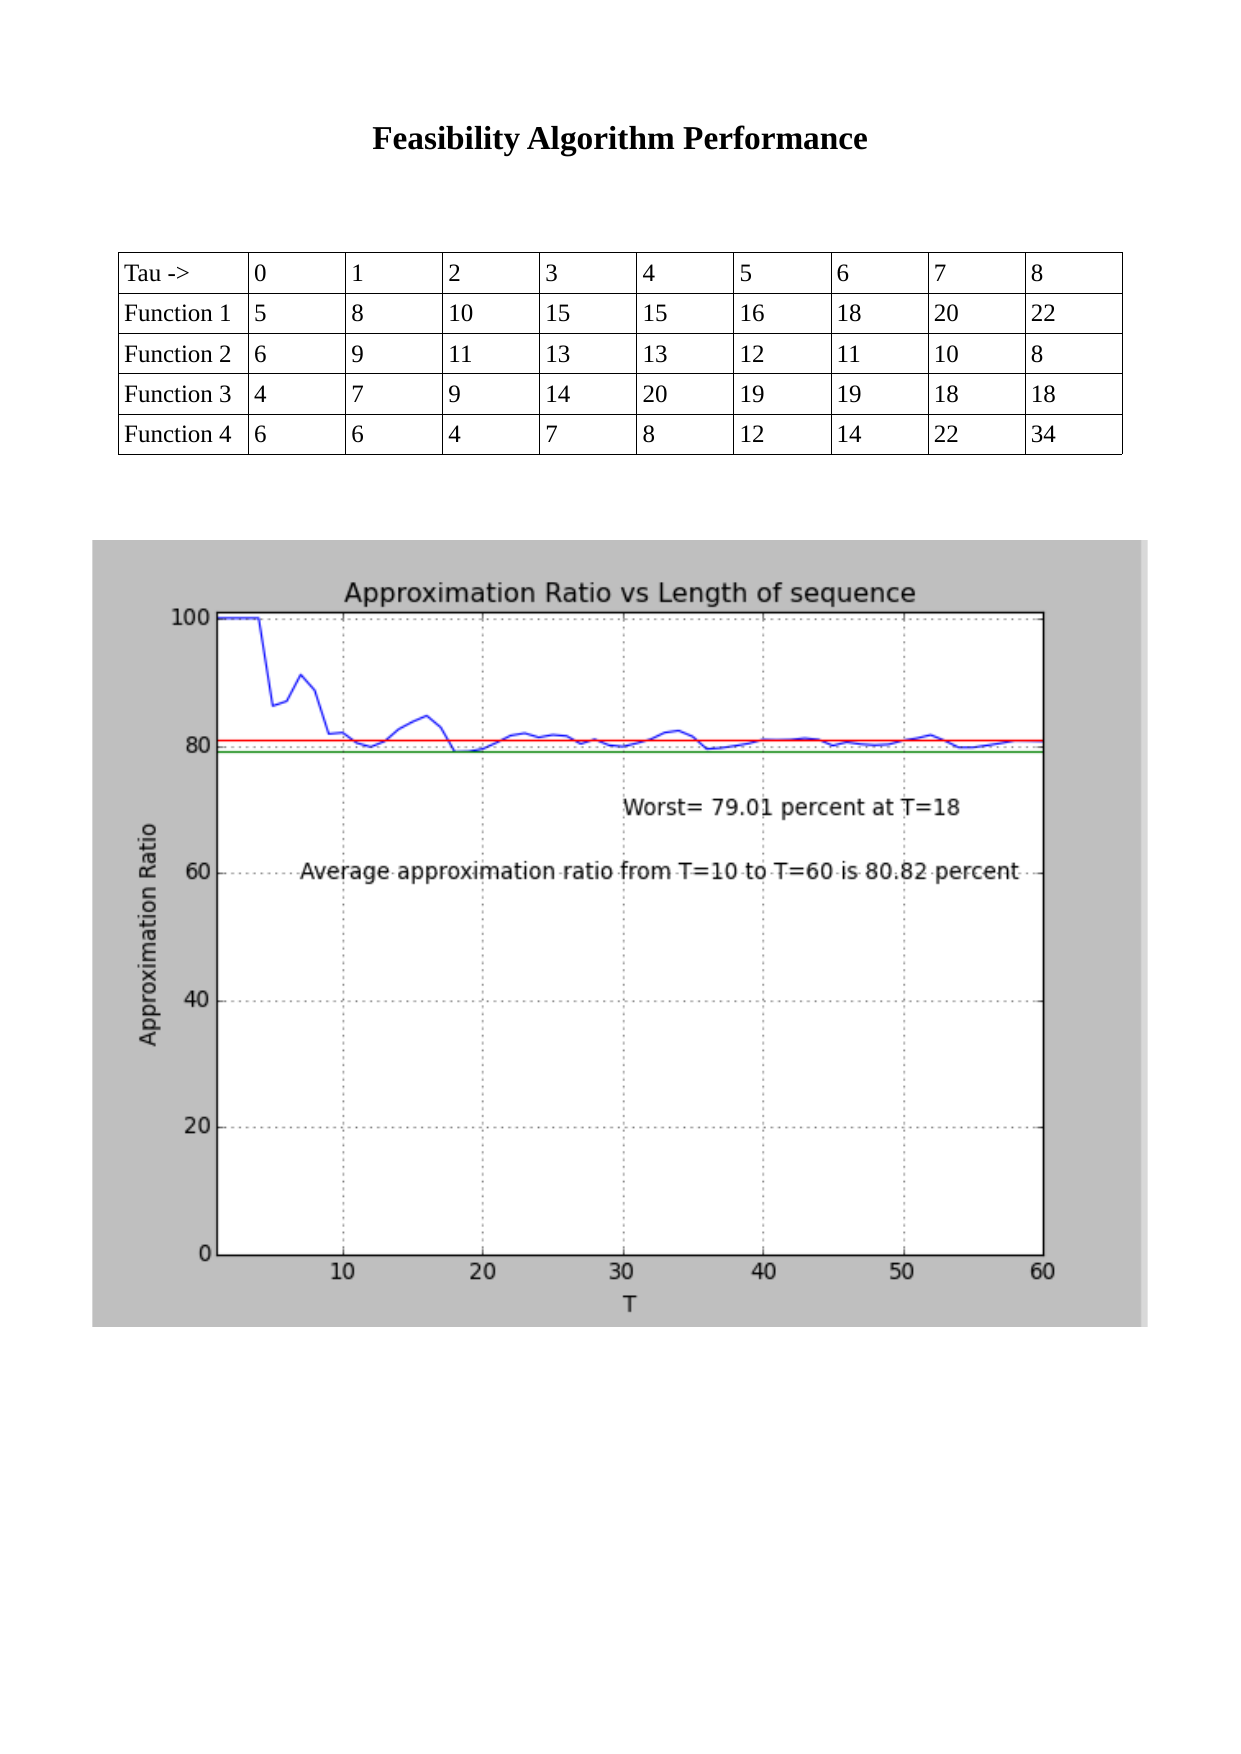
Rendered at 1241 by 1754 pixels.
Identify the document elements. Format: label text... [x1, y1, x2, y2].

table_header 7 [929, 253, 1025, 293]
table_cell 34 [1026, 415, 1122, 454]
table_header 5 [734, 253, 831, 293]
table_cell Function 2 [119, 334, 248, 373]
table_cell 7 [346, 374, 442, 413]
table_cell 6 [249, 415, 345, 454]
table_cell 18 [832, 294, 928, 333]
table_cell 20 [637, 374, 733, 413]
table_cell 18 [929, 374, 1025, 413]
table_cell 8 [346, 294, 442, 333]
table_cell 4 [249, 374, 345, 413]
table_cell 22 [1026, 294, 1122, 333]
table_cell 13 [637, 334, 733, 373]
table_cell 9 [346, 334, 442, 373]
table_cell 11 [832, 334, 928, 373]
table_cell 20 [929, 294, 1025, 333]
table_cell 15 [540, 294, 636, 333]
table_cell 10 [929, 334, 1025, 373]
table_cell Function 1 [119, 294, 248, 333]
table_header 6 [832, 253, 928, 293]
table_cell Function 4 [119, 415, 248, 454]
table_header 1 [346, 253, 442, 293]
table_header Tau -> [119, 253, 248, 293]
table_cell 14 [832, 415, 928, 454]
table_cell 13 [540, 334, 636, 373]
table_header 2 [443, 253, 539, 293]
table_cell 9 [443, 374, 539, 413]
table_header 4 [637, 253, 733, 293]
table_cell 22 [929, 415, 1025, 454]
table_cell 8 [637, 415, 733, 454]
table_cell 15 [637, 294, 733, 333]
table_cell 19 [734, 374, 831, 413]
table_cell 19 [832, 374, 928, 413]
table_cell 14 [540, 374, 636, 413]
table_cell 12 [734, 334, 831, 373]
table_cell 16 [734, 294, 831, 333]
table_header 8 [1026, 253, 1122, 293]
table_cell 8 [1026, 334, 1122, 373]
table_cell Function 3 [119, 374, 248, 413]
table_cell 12 [734, 415, 831, 454]
table_cell 10 [443, 294, 539, 333]
table_header 3 [540, 253, 636, 293]
table_cell 6 [346, 415, 442, 454]
table_cell 5 [249, 294, 345, 333]
table_header 0 [249, 253, 345, 293]
table_cell 4 [443, 415, 539, 454]
table_cell 18 [1026, 374, 1122, 413]
picture [92, 540, 1148, 1327]
table_cell 7 [540, 415, 636, 454]
table_cell 6 [249, 334, 345, 373]
table_cell 11 [443, 334, 539, 373]
text Feasibility Algorithm Performance [118, 118, 1122, 156]
